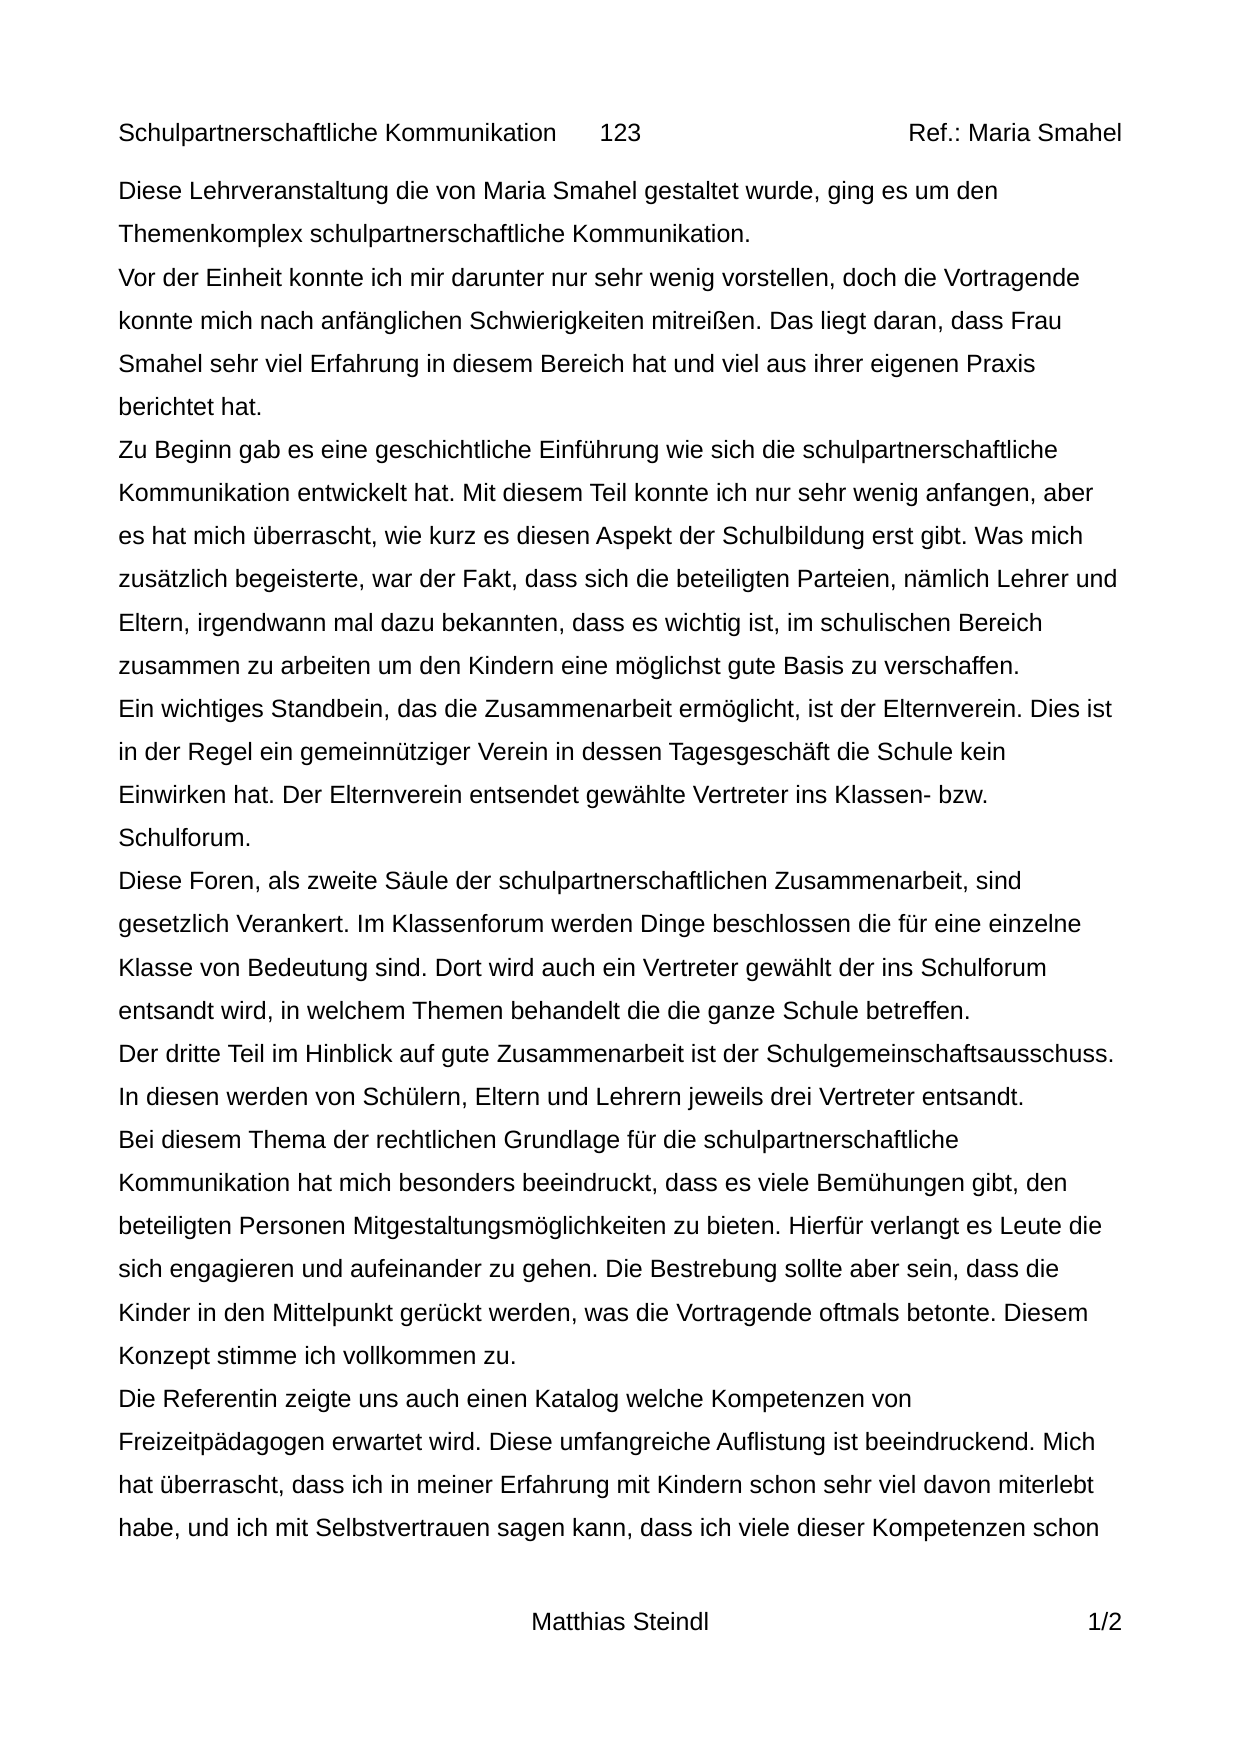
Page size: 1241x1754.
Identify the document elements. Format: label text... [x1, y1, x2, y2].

text Der dritte Teil im Hinblick auf gute Zusammenarbeit ist der Schulgemeinschaftsausschuss. In diesen werden von Schülern, Eltern und Lehrern jeweils drei Vertreter entsandt. [118, 1039, 1122, 1111]
text Die Referentin zeigte uns auch einen Katalog welche Kompetenzen von Freizeitpädagogen erwartet wird. Diese umfangreiche Auflistung ist beeindruckend. Mich hat überrascht, dass ich in meiner Erfahrung mit Kindern schon sehr viel davon miterlebt habe, und ich mit Selbstvertrauen sagen kann, dass ich viele dieser Kompetenzen schon [118, 1384, 1122, 1542]
text Zu Beginn gab es eine geschichtliche Einführung wie sich die schulpartnerschaftliche Kommunikation entwickelt hat. Mit diesem Teil konnte ich nur sehr wenig anfangen, aber es hat mich überrascht, wie kurz es diesen Aspekt der Schulbildung erst gibt. Was mich zusätzlich begeisterte, war der Fakt, dass sich die beteiligten Parteien, nämlich Lehrer und Eltern, irgendwann mal dazu bekannten, dass es wichtig ist, im schulischen Bereich zusammen zu arbeiten um den Kindern eine möglichst gute Basis zu verschaffen. [118, 435, 1122, 679]
text Vor der Einheit konnte ich mir darunter nur sehr wenig vorstellen, doch die Vortragende konnte mich nach anfänglichen Schwierigkeiten mitreißen. Das liegt daran, dass Frau Smahel sehr viel Erfahrung in diesem Bereich hat und viel aus ihrer eigenen Praxis berichtet hat. [118, 263, 1122, 421]
text Bei diesem Thema der rechtlichen Grundlage für die schulpartnerschaftliche Kommunikation hat mich besonders beeindruckt, dass es viele Bemühungen gibt, den beteiligten Personen Mitgestaltungsmöglichkeiten zu bieten. Hierfür verlangt es Leute die sich engagieren und aufeinander zu gehen. Die Bestrebung sollte aber sein, dass die Kinder in den Mittelpunkt gerückt werden, was die Vortragende oftmals betonte. Diesem Konzept stimme ich vollkommen zu. [118, 1125, 1122, 1369]
text Diese Foren, als zweite Säule der schulpartnerschaftlichen Zusammenarbeit, sind gesetzlich Verankert. Im Klassenforum werden Dinge beschlossen die für eine einzelne Klasse von Bedeutung sind. Dort wird auch ein Vertreter gewählt der ins Schulforum entsandt wird, in welchem Themen behandelt die die ganze Schule betreffen. [118, 866, 1122, 1024]
text Ein wichtiges Standbein, das die Zusammenarbeit ermöglicht, ist der Elternverein. Dies ist in der Regel ein gemeinnütziger Verein in dessen Tagesgeschäft die Schule kein Einwirken hat. Der Elternverein entsendet gewählte Vertreter ins Klassen- bzw. Schulforum. [118, 694, 1122, 852]
text Diese Lehrveranstaltung die von Maria Smahel gestaltet wurde, ging es um den Themenkomplex schulpartnerschaftliche Kommunikation. [118, 176, 1122, 248]
